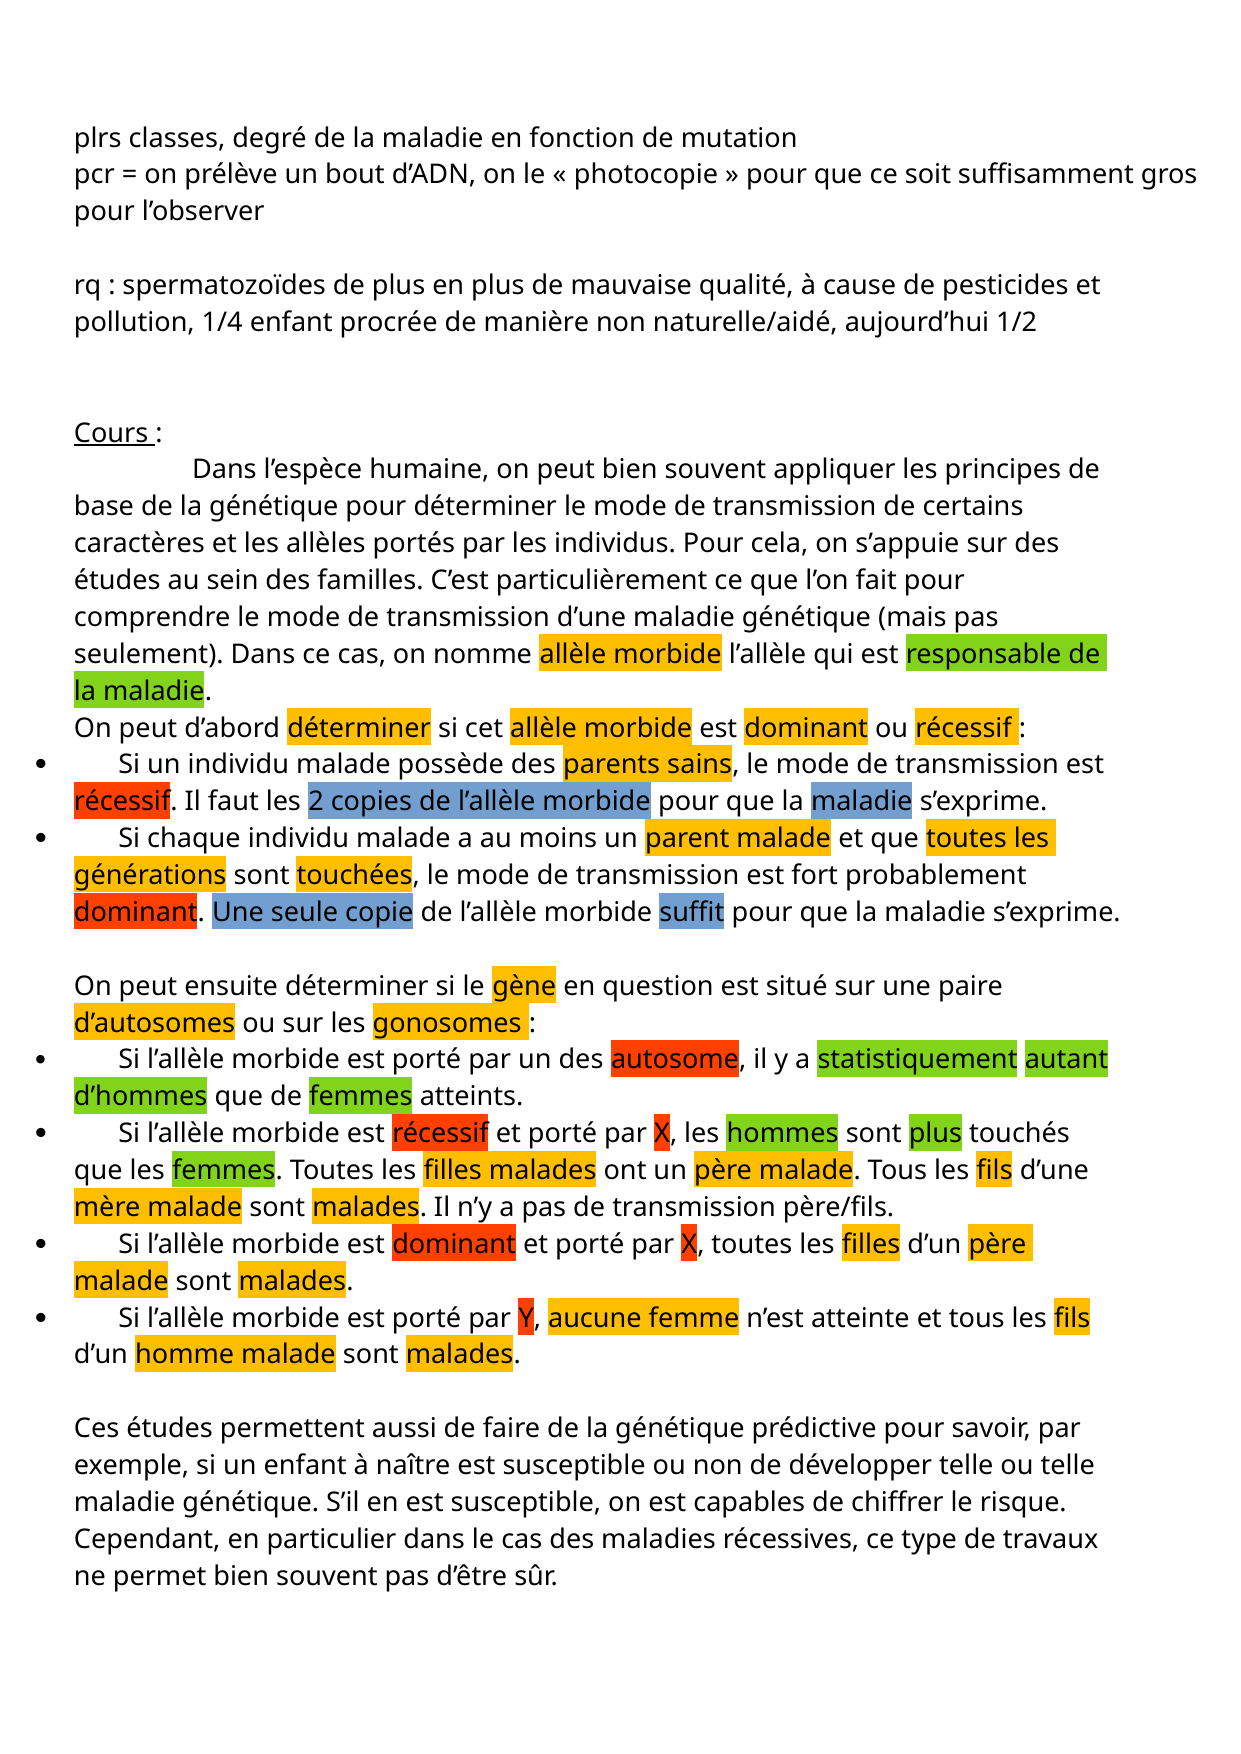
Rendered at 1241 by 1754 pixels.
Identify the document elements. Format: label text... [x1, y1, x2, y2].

list Si l’allèle morbide est récessif et porté par X, les hommes sont plus touchés que les femmes. Toutes les filles malades ont un père malade. Tous les fils d’une mère malade sont malades. Il n’y a pas de transmission père/fils. [36, 1114, 1122, 1224]
list Si l’allèle morbide est dominant et porté par X, toutes les filles d’un père malade sont malades. [36, 1224, 1122, 1298]
text pcr = on prélève un bout d’ADN, on le « photocopie » pour que ce soit suffisamment gros pour l’observer [74, 155, 1211, 229]
text On peut d’abord déterminer si cet allèle morbide est dominant ou récessif : [74, 708, 1122, 745]
list Si l’allèle morbide est porté par un des autosome, il y a statistiquement autant d’hommes que de femmes atteints. [36, 1040, 1122, 1114]
list Si l’allèle morbide est porté par Y, aucune femme n’est atteinte et tous les fils d’un homme malade sont malades. [36, 1298, 1122, 1372]
list Si un individu malade possède des parents sains, le mode de transmission est récessif. Il faut les 2 copies de l’allèle morbide pour que la maladie s’exprime. [36, 745, 1122, 819]
text Cours : [74, 413, 1122, 450]
text Ces études permettent aussi de faire de la génétique prédictive pour savoir, par exemple, si un enfant à naître est susceptible ou non de développer telle ou telle maladie génétique. S’il en est susceptible, on est capables de chiffrer le risque. [74, 1409, 1122, 1519]
text rq : spermatozoïdes de plus en plus de mauvaise qualité, à cause de pesticides et pollution, 1/4 enfant procrée de manière non naturelle/aidé, aujourd’hui 1/2 [74, 266, 1211, 339]
text plrs classes, degré de la maladie en fonction de mutation [74, 118, 1211, 155]
text Cependant, en particulier dans le cas des maladies récessives, ce type de travaux ne permet bien souvent pas d’être sûr. [74, 1519, 1122, 1593]
text On peut ensuite déterminer si le gène en question est situé sur une paire d’autosomes ou sur les gonosomes : [74, 966, 1122, 1040]
list Si chaque individu malade a au moins un parent malade et que toutes les générations sont touchées, le mode de transmission est fort probablement dominant. Une seule copie de l’allèle morbide suffit pour que la maladie s’exprime. [36, 819, 1122, 929]
text Dans l’espèce humaine, on peut bien souvent appliquer les principes de base de la génétique pour déterminer le mode de transmission de certains caractères et les allèles portés par les individus. Pour cela, on s’appuie sur des études au sein des familles. C’est particulièrement ce que l’on fait pour comprendre le mode de transmission d’une maladie génétique (mais pas seulement). Dans ce cas, on nomme allèle morbide l’allèle qui est responsable de la maladie. [74, 450, 1122, 708]
